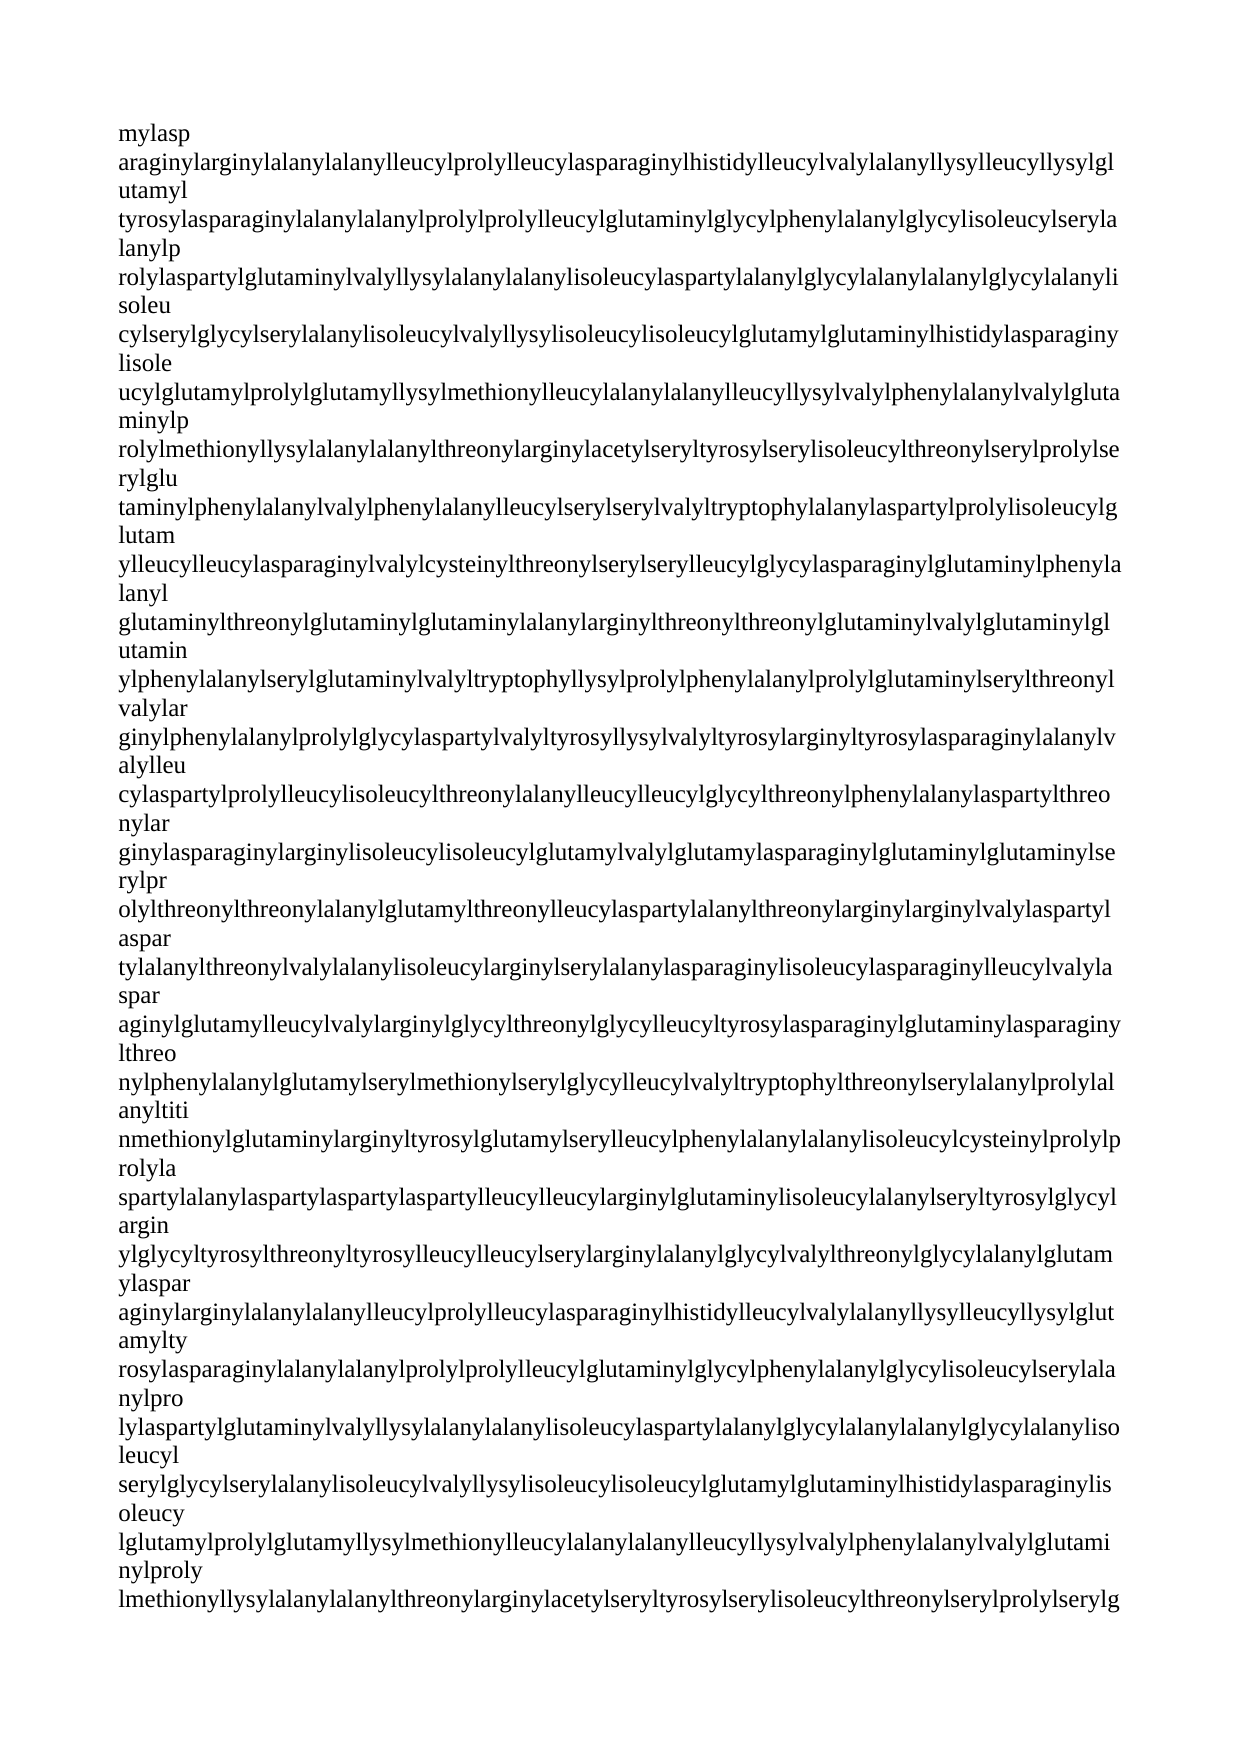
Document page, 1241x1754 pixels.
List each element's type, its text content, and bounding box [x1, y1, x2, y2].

text mylasp araginylarginylalanylalanylleucylprolylleucylasparaginylhistidylleucylvalylalanyllysylleucyllysylglutamyl tyrosylasparaginylalanylalanylprolylprolylleucylglutaminylglycylphenylalanylglycylisoleucylserylalanylp rolylaspartylglutaminylvalyllysylalanylalanylisoleucylaspartylalanylglycylalanylalanylglycylalanylisoleu cylserylglycylserylalanylisoleucylvalyllysylisoleucylisoleucylglutamylglutaminylhistidylasparaginylisole ucylglutamylprolylglutamyllysylmethionylleucylalanylalanylleucyllysylvalylphenylalanylvalylglutaminylp rolylmethionyllysylalanylalanylthreonylarginylacetylseryltyrosylserylisoleucylthreonylserylprolylserylglu taminylphenylalanylvalylphenylalanylleucylserylserylvalyltryptophylalanylaspartylprolylisoleucylglutam ylleucylleucylasparaginylvalylcysteinylthreonylserylserylleucylglycylasparaginylglutaminylphenylalanyl glutaminylthreonylglutaminylglutaminylalanylarginylthreonylthreonylglutaminylvalylglutaminylglutamin ylphenylalanylserylglutaminylvalyltryptophyllysylprolylphenylalanylprolylglutaminylserylthreonylvalylar ginylphenylalanylprolylglycylaspartylvalyltyrosyllysylvalyltyrosylarginyltyrosylasparaginylalanylvalylleu cylaspartylprolylleucylisoleucylthreonylalanylleucylleucylglycylthreonylphenylalanylaspartylthreonylar ginylasparaginylarginylisoleucylisoleucylglutamylvalylglutamylasparaginylglutaminylglutaminylserylpr olylthreonylthreonylalanylglutamylthreonylleucylaspartylalanylthreonylarginylarginylvalylaspartylaspar tylalanylthreonylvalylalanylisoleucylarginylserylalanylasparaginylisoleucylasparaginylleucylvalylaspar aginylglutamylleucylvalylarginylglycylthreonylglycylleucyltyrosylasparaginylglutaminylasparaginylthreo nylphenylalanylglutamylserylmethionylserylglycylleucylvalyltryptophylthreonylserylalanylprolylalanyltiti nmethionylglutaminylarginyltyrosylglutamylserylleucylphenylalanylalanylisoleucylcysteinylprolylprolyla spartylalanylaspartylaspartylaspartylleucylleucylarginylglutaminylisoleucylalanylseryltyrosylglycylargin ylglycyltyrosylthreonyltyrosylleucylleucylserylarginylalanylglycylvalylthreonylglycylalanylglutamylaspar aginylarginylalanylalanylleucylprolylleucylasparaginylhistidylleucylvalylalanyllysylleucyllysylglutamylty rosylasparaginylalanylalanylprolylprolylleucylglutaminylglycylphenylalanylglycylisoleucylserylalanylpro lylaspartylglutaminylvalyllysylalanylalanylisoleucylaspartylalanylglycylalanylalanylglycylalanylisoleucyl serylglycylserylalanylisoleucylvalyllysylisoleucylisoleucylglutamylglutaminylhistidylasparaginylisoleucy lglutamylprolylglutamyllysylmethionylleucylalanylalanylleucyllysylvalylphenylalanylvalylglutaminylproly lmethionyllysylalanylalanylthreonylarginylacetylseryltyrosylserylisoleucylthreonylserylprolylserylg [118, 118, 1122, 1613]
